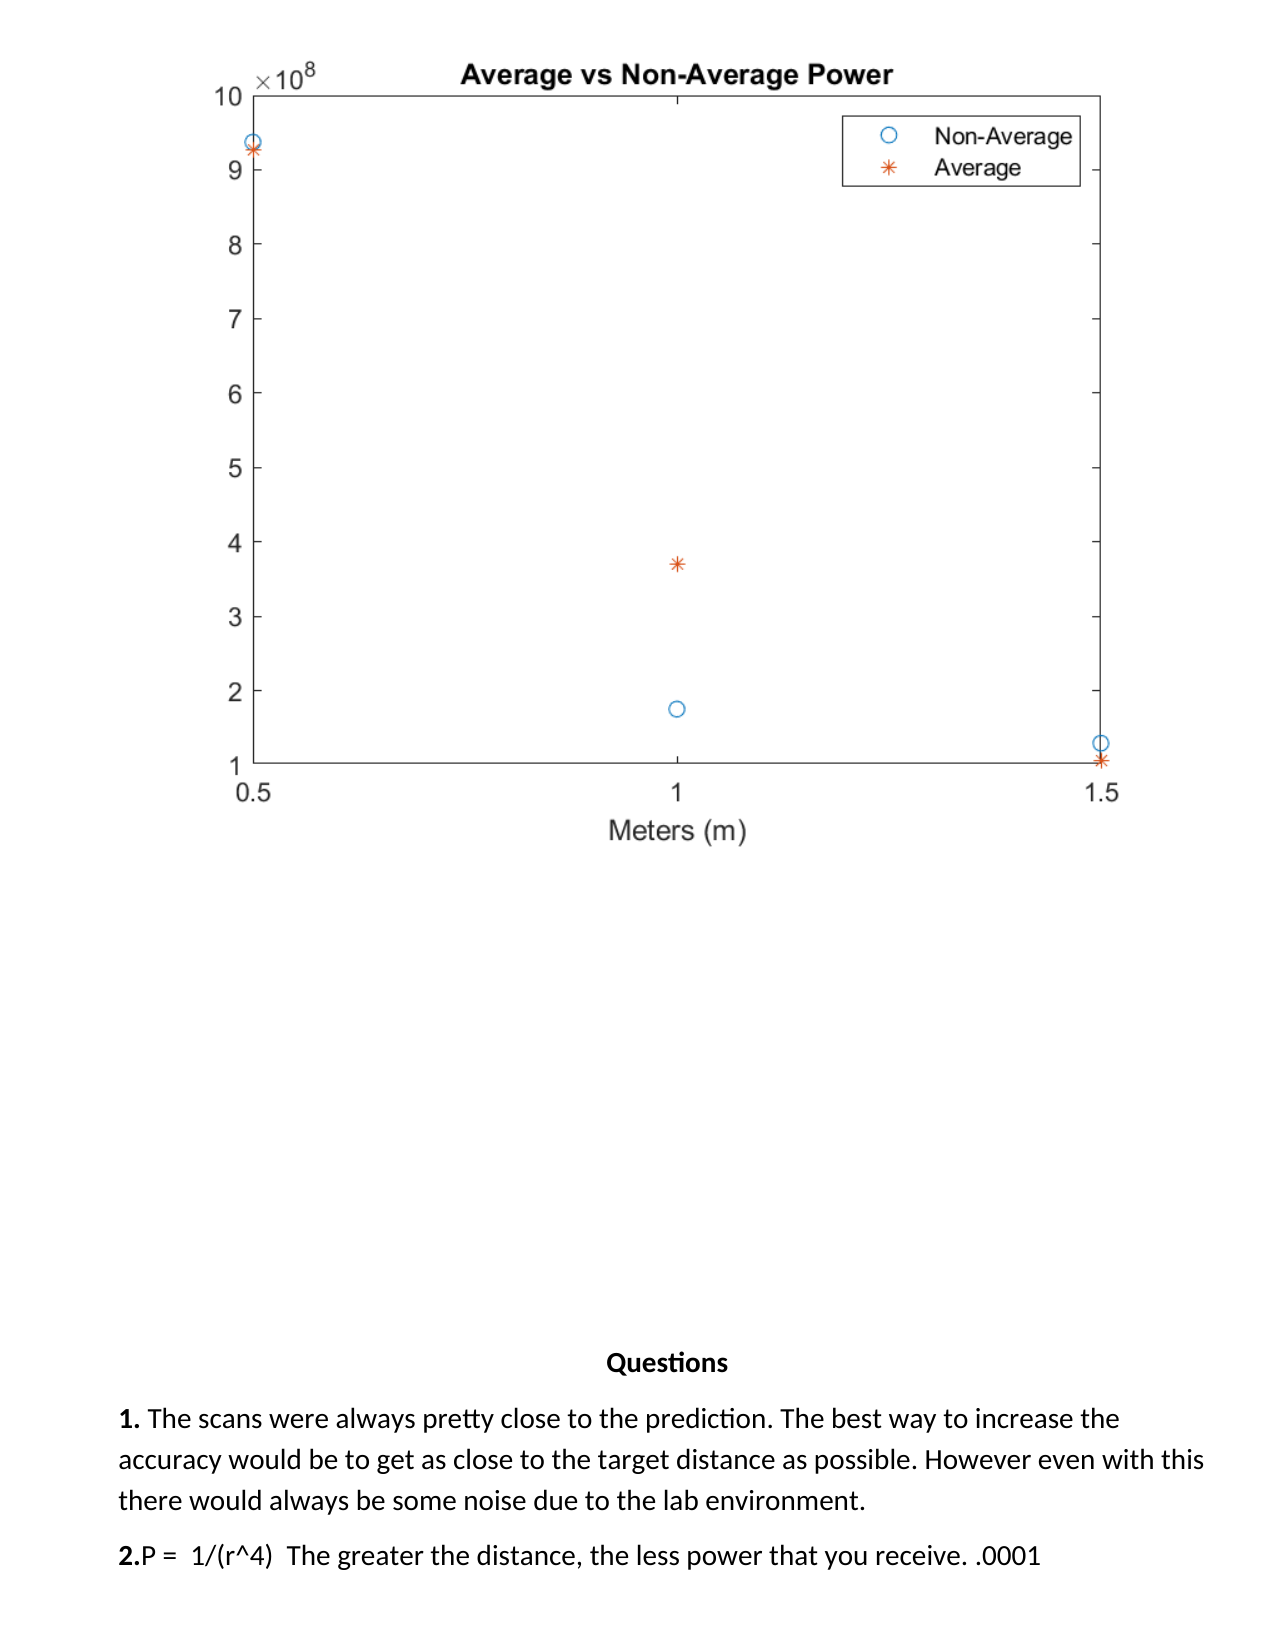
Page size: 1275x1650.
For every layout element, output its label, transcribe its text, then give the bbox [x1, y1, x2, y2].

picture [213, 59, 1121, 849]
text 1. The scans were always pretty close to the prediction. The best way to increase the accuracy would be to get as close to the target distance as possible. However even with this there would always be some noise due to the lab environment. [118, 1400, 1216, 1517]
text Questions [118, 1344, 1216, 1380]
text 2.P = 1/(r^4) The greater the distance, the less power that you receive. .0001 [118, 1537, 1216, 1573]
